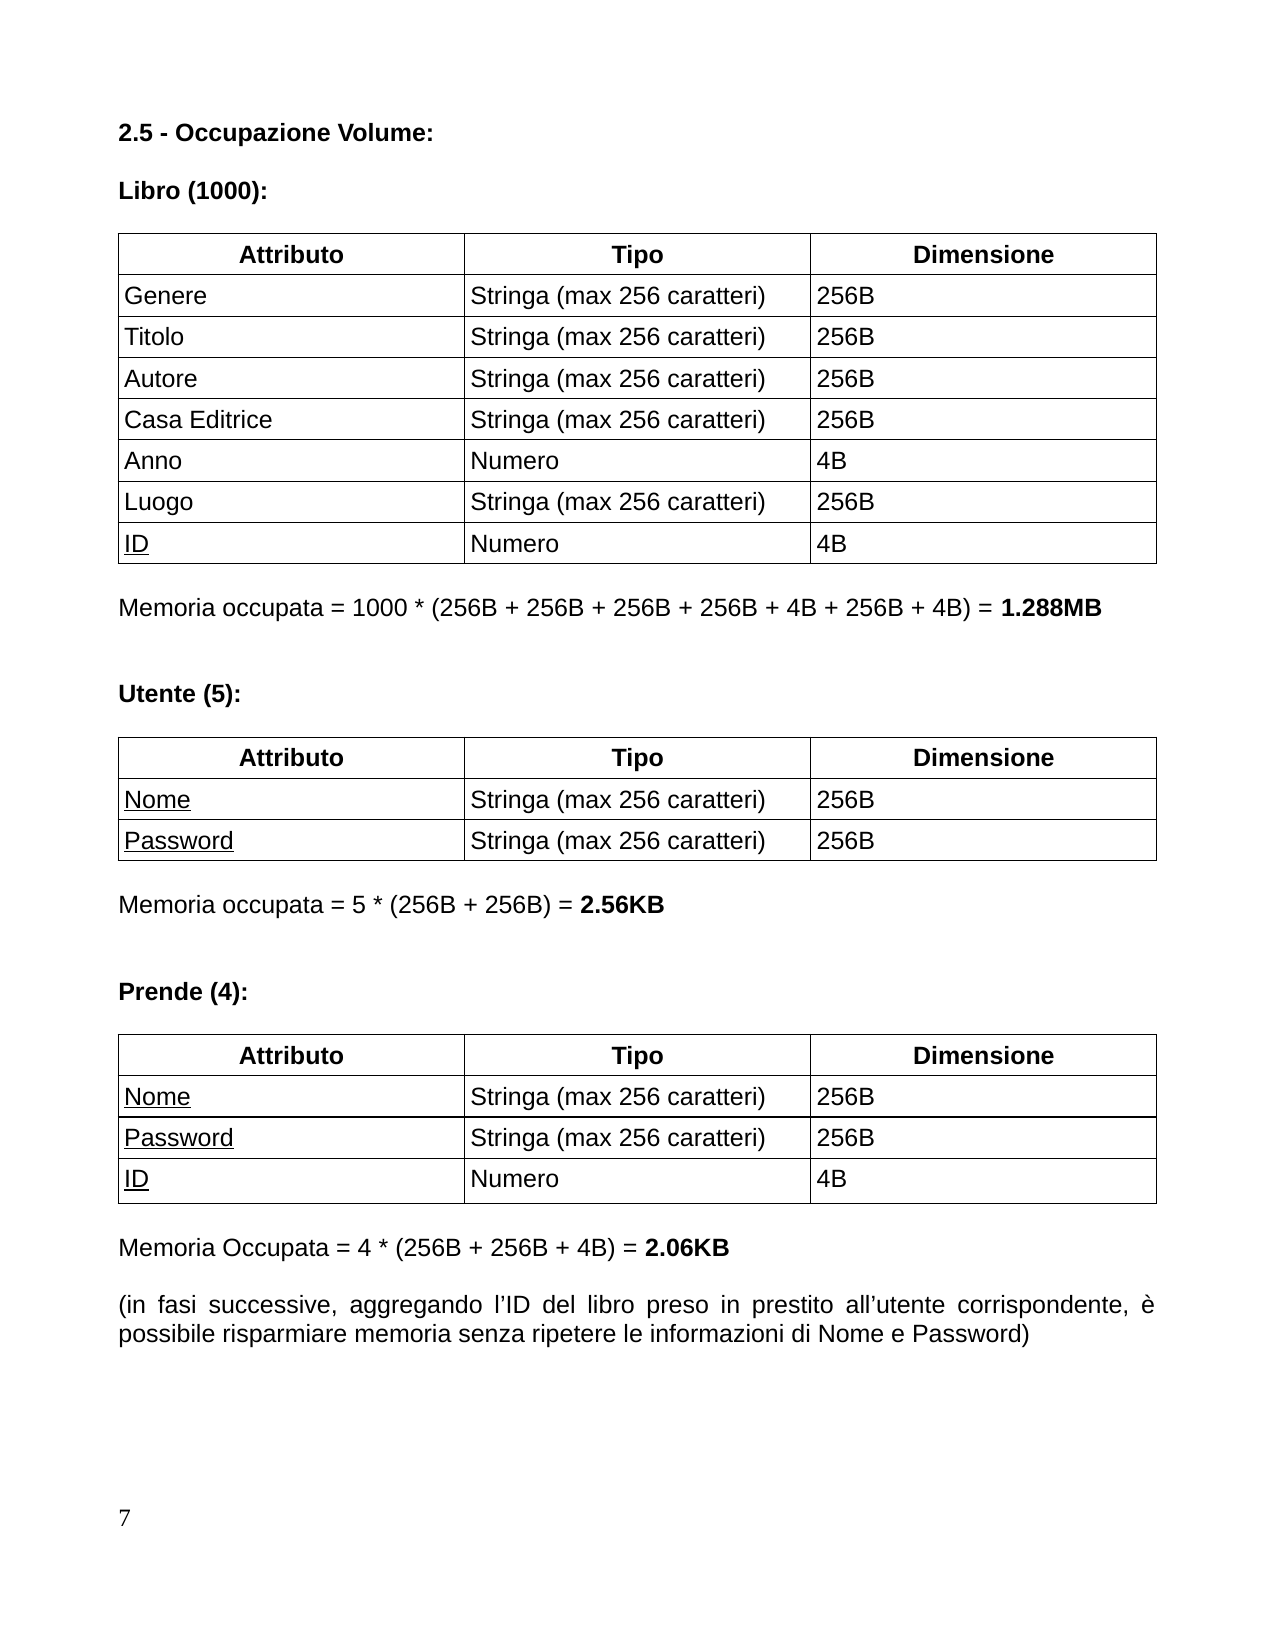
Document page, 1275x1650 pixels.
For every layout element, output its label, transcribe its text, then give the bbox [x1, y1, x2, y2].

table_cell Numero [465, 440, 810, 481]
text Prende (4): [118, 976, 1157, 1005]
table_cell 256B [811, 1118, 1156, 1158]
table_header Dimensione [811, 1035, 1156, 1075]
table_cell 4B [811, 440, 1156, 481]
table_header Dimensione [811, 738, 1156, 778]
table_cell Stringa (max 256 caratteri) [465, 317, 810, 357]
table_cell Password [119, 1118, 464, 1158]
table_cell ID [119, 523, 464, 563]
table_header Dimensione [811, 234, 1156, 274]
table_header Tipo [465, 738, 810, 778]
table_cell Numero [465, 1159, 810, 1203]
table_cell 256B [811, 317, 1156, 357]
table_cell Stringa (max 256 caratteri) [465, 779, 810, 819]
text Memoria occupata = 5 * (256B + 256B) = 2.56KB [118, 890, 1157, 919]
table_cell Stringa (max 256 caratteri) [465, 1118, 810, 1158]
table_cell Stringa (max 256 caratteri) [465, 482, 810, 522]
table_cell 4B [811, 523, 1156, 563]
table_header Attributo [119, 234, 464, 274]
table_header Attributo [119, 1035, 464, 1075]
table_cell ID [119, 1159, 464, 1203]
text Memoria Occupata = 4 * (256B + 256B + 4B) = 2.06KB [118, 1232, 1157, 1261]
text (in fasi successive, aggregando l’ID del libro preso in prestito all’utente corrispondente, è possibile risparmiare memoria senza ripetere le informazioni di Nome e Password) [118, 1290, 1157, 1347]
table_cell Numero [465, 523, 810, 563]
table_header Tipo [465, 234, 810, 274]
text Libro (1000): [118, 176, 1157, 204]
table_cell 256B [811, 779, 1156, 819]
text Utente (5): [118, 679, 1157, 708]
table_cell Nome [119, 779, 464, 819]
table_cell Autore [119, 358, 464, 398]
table_cell Stringa (max 256 caratteri) [465, 820, 810, 860]
table_cell Genere [119, 275, 464, 316]
table_header Attributo [119, 738, 464, 778]
table_cell Titolo [119, 317, 464, 357]
table_cell 256B [811, 399, 1156, 439]
table_cell Stringa (max 256 caratteri) [465, 275, 810, 316]
table_cell Stringa (max 256 caratteri) [465, 1076, 810, 1116]
table_cell 256B [811, 358, 1156, 398]
table_cell Anno [119, 440, 464, 481]
text 2.5 - Occupazione Volume: [118, 118, 1157, 147]
table_cell 256B [811, 482, 1156, 522]
table_cell Stringa (max 256 caratteri) [465, 358, 810, 398]
table_cell 256B [811, 1076, 1156, 1116]
table_cell 256B [811, 275, 1156, 316]
table_cell Luogo [119, 482, 464, 522]
table_cell Stringa (max 256 caratteri) [465, 399, 810, 439]
table_cell Password [119, 820, 464, 860]
table_cell 4B [811, 1159, 1156, 1203]
table_cell Casa Editrice [119, 399, 464, 439]
text Memoria occupata = 1000 * (256B + 256B + 256B + 256B + 4B + 256B + 4B) = 1.288MB [118, 593, 1157, 622]
table_cell 256B [811, 820, 1156, 860]
table_cell Nome [119, 1076, 464, 1116]
table_header Tipo [465, 1035, 810, 1075]
